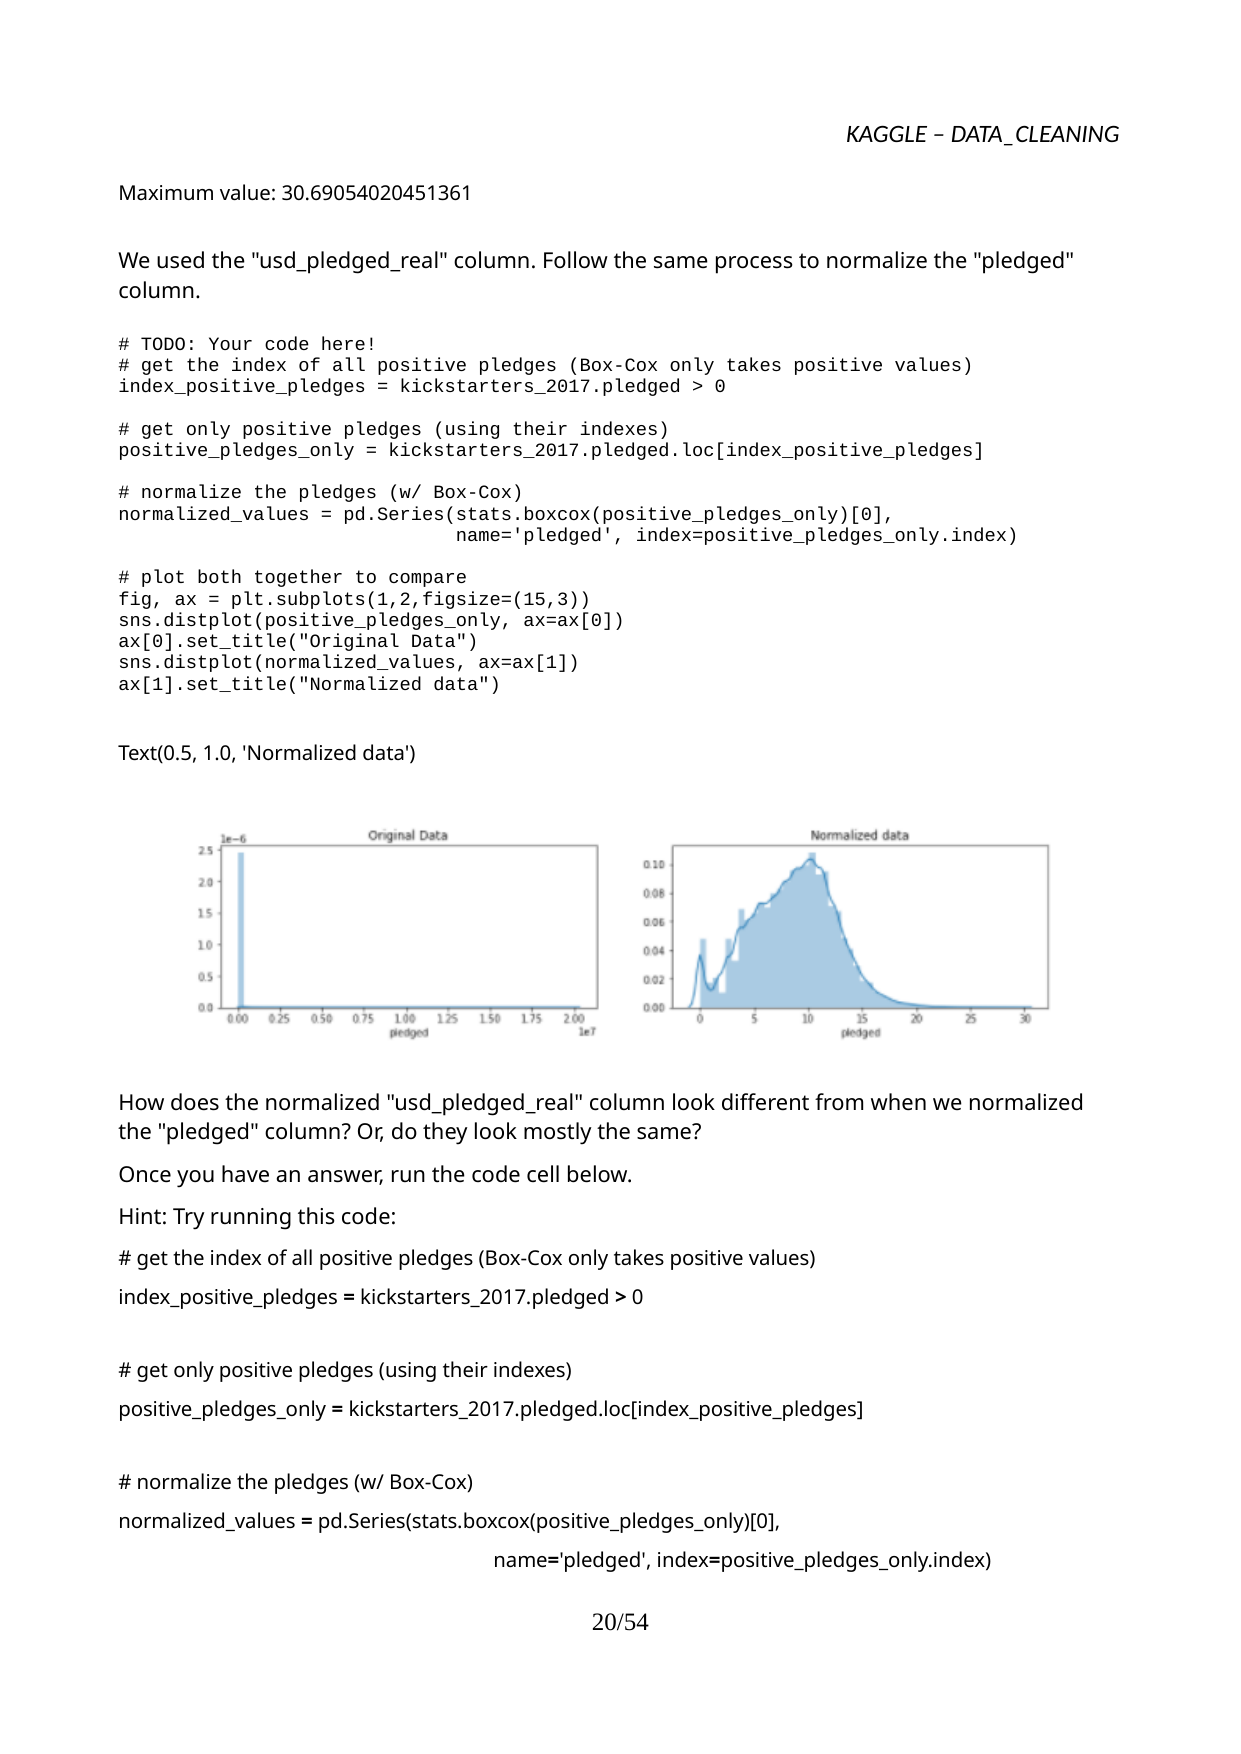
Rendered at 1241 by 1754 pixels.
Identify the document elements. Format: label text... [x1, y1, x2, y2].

text Text(0.5, 1.0, 'Normalized data') [118, 738, 1122, 766]
text # get only positive pledges (using their indexes) [118, 1355, 1122, 1383]
text sns.distplot(positive_pledges_only, ax=ax[0]) [118, 611, 1122, 632]
text Once you have an answer, run the code cell below. [118, 1159, 1122, 1188]
text Maximum value: 30.69054020451361 [118, 178, 1122, 206]
picture [169, 787, 1071, 1066]
text positive_pledges_only = kickstarters_2017.pledged.loc[index_positive_pledges] [118, 441, 1122, 462]
text # get the index of all positive pledges (Box-Cox only takes positive values) [118, 356, 1122, 377]
text index_positive_pledges = kickstarters_2017.pledged > 0 [118, 1282, 1122, 1310]
text positive_pledges_only = kickstarters_2017.pledged.loc[index_positive_pledges] [118, 1394, 1122, 1422]
text index_positive_pledges = kickstarters_2017.pledged > 0 [118, 377, 1122, 398]
text fig, ax = plt.subplots(1,2,figsize=(15,3)) [118, 589, 1122, 611]
text How does the normalized "usd_pledged_real" column look different from when we normalized the "pledged" column? Or, do they look mostly the same? [118, 1087, 1122, 1146]
text ax[1].set_title("Normalized data") [118, 674, 1122, 696]
text sns.distplot(normalized_values, ax=ax[1]) [118, 653, 1122, 674]
text # get the index of all positive pledges (Box-Cox only takes positive values) [118, 1243, 1122, 1271]
text name='pledged', index=positive_pledges_only.index) [118, 1546, 1122, 1574]
text normalized_values = pd.Series(stats.boxcox(positive_pledges_only)[0], [118, 1507, 1122, 1534]
text name='pledged', index=positive_pledges_only.index) [118, 526, 1122, 547]
text ax[0].set_title("Original Data") [118, 632, 1122, 653]
text normalized_values = pd.Series(stats.boxcox(positive_pledges_only)[0], [118, 504, 1122, 526]
text Hint: Try running this code: [118, 1201, 1122, 1231]
text # normalize the pledges (w/ Box-Cox) [118, 483, 1122, 504]
text # plot both together to compare [118, 568, 1122, 589]
text We used the "usd_pledged_real" column. Follow the same process to normalize the "pledged" column. [118, 245, 1122, 305]
text # get only positive pledges (using their indexes) [118, 419, 1122, 441]
text # normalize the pledges (w/ Box-Cox) [118, 1467, 1122, 1495]
text # TODO: Your code here! [118, 334, 1122, 356]
